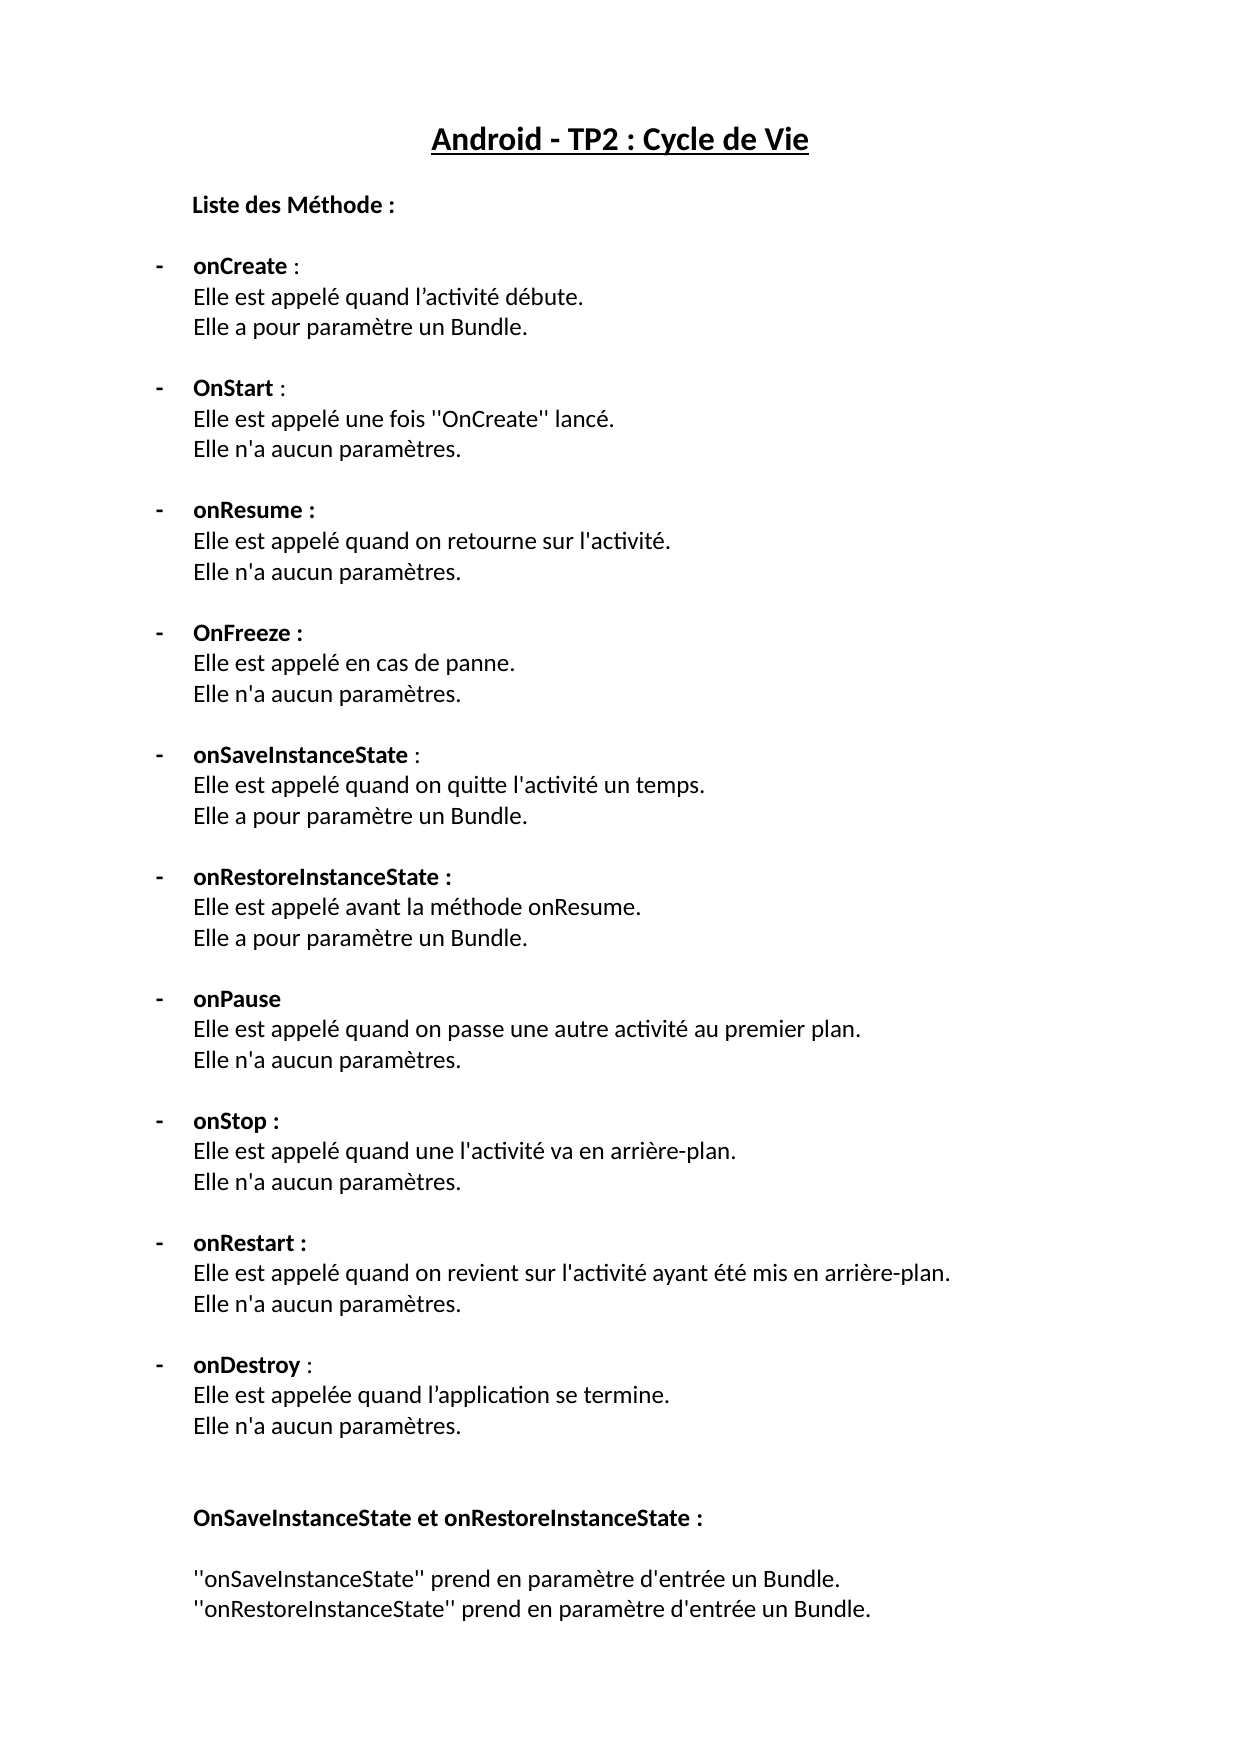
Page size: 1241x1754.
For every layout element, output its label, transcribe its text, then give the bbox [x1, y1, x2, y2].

list Elle est appelé quand on passe une autre activité au premier plan. Elle n'a aucun paramètres. [156, 1013, 1122, 1074]
list Elle a pour paramètre un Bundle. [156, 800, 1122, 830]
list onSaveInstanceState : [156, 739, 1122, 769]
list Elle n'a aucun paramètres. [156, 433, 1122, 464]
list onPause [156, 983, 1122, 1013]
list Elle est appelée quand l’application se termine. [156, 1380, 1122, 1410]
list Elle n'a aucun paramètres. [156, 678, 1122, 708]
text Liste des Méthode : [118, 189, 1122, 220]
list onResume : [156, 494, 1122, 525]
list Elle a pour paramètre un Bundle. [156, 311, 1122, 342]
list Elle est appelé quand on retourne sur l'activité. Elle n'a aucun paramètres. [156, 525, 1122, 586]
list onStop : [156, 1105, 1122, 1136]
list Elle n'a aucun paramètres. [156, 1410, 1122, 1441]
list Elle n'a aucun paramètres. [156, 1288, 1122, 1319]
list Elle est appelé en cas de panne. [156, 647, 1122, 678]
list ''onSaveInstanceState'' prend en paramètre d'entrée un Bundle. [193, 1563, 1122, 1593]
list ''onRestoreInstanceState'' prend en paramètre d'entrée un Bundle. [193, 1593, 1122, 1624]
list OnStart : Elle est appelé une fois ''OnCreate'' lancé. [156, 372, 1122, 433]
list Elle est appelé quand on revient sur l'activité ayant été mis en arrière-plan. [156, 1258, 1122, 1288]
list Elle est appelé quand une l'activité va en arrière-plan. Elle n'a aucun paramètres. [156, 1136, 1122, 1197]
list OnSaveInstanceState et onRestoreInstanceState : [193, 1502, 1122, 1532]
list onCreate : Elle est appelé quand l’activité débute. [156, 250, 1122, 311]
list onDestroy : [156, 1349, 1122, 1380]
list OnFreeze : [156, 617, 1122, 647]
list onRestoreInstanceState : [156, 861, 1122, 891]
list Elle est appelé avant la méthode onResume. [156, 891, 1122, 922]
list Elle a pour paramètre un Bundle. [156, 922, 1122, 952]
list onRestart : [156, 1227, 1122, 1258]
list Elle est appelé quand on quitte l'activité un temps. [156, 769, 1122, 800]
title Android - TP2 : Cycle de Vie [118, 118, 1122, 159]
